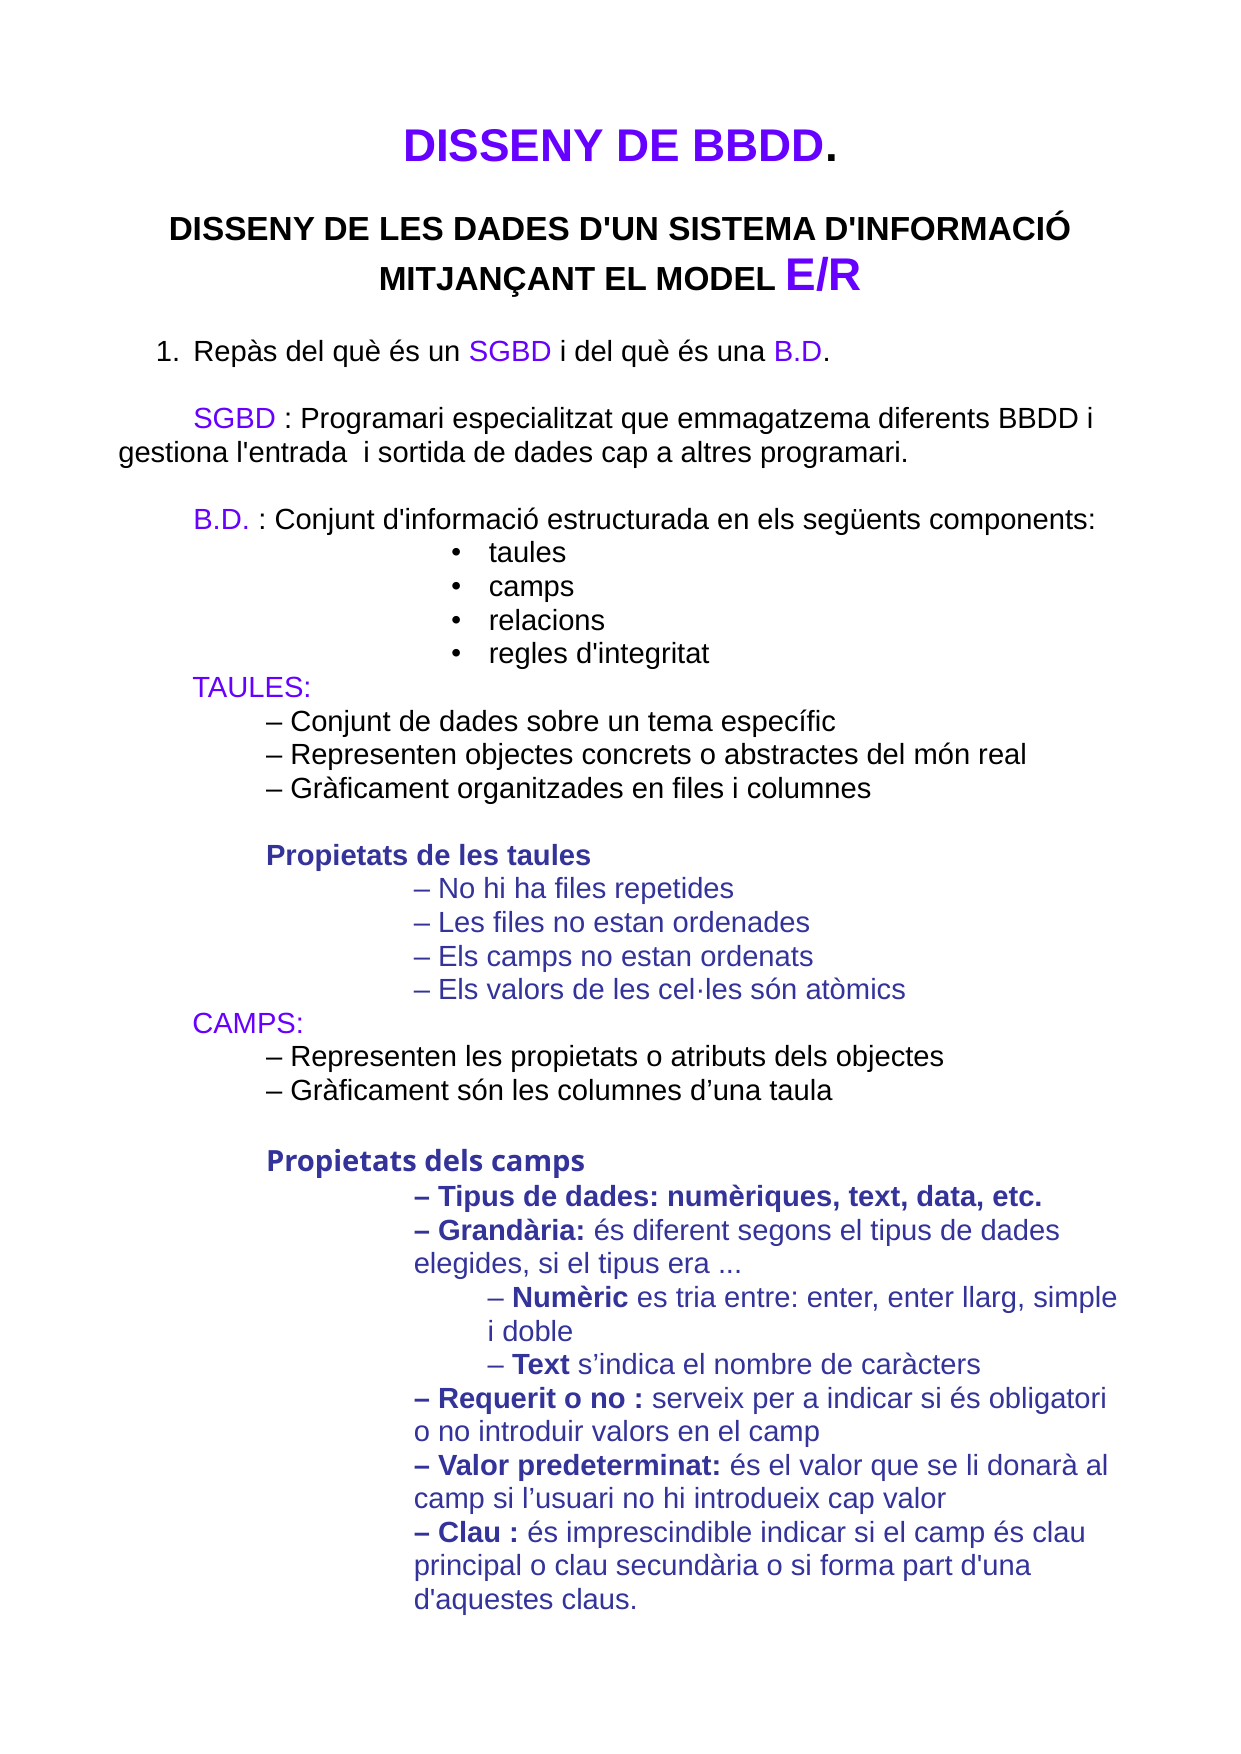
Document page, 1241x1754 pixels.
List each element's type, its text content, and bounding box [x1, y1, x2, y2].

text B.D. : Conjunt d'informació estructurada en els següents components: [118, 502, 1122, 535]
list Repàs del què és un SGBD i del què és una B.D. [156, 334, 1122, 367]
text Propietats dels camps [266, 1140, 1122, 1179]
text – Representen objectes concrets o abstractes del món real [266, 737, 1122, 771]
text TAULES: [192, 670, 1122, 704]
text SGBD : Programari especialitzat que emmagatzema diferents BBDD i gestiona l'entrada i sortida de dades cap a altres programari. [118, 401, 1122, 468]
text – Text s’indica el nombre de caràcters [487, 1347, 1122, 1381]
text CAMPS: [192, 1006, 1122, 1039]
text – Valor predeterminat: és el valor que se li donarà al camp si l’usuari no hi introdueix cap valor [413, 1448, 1122, 1515]
list relacions [451, 603, 1122, 636]
text elegides, si el tipus era ... [413, 1247, 1122, 1280]
text DISSENY DE BBDD. [118, 118, 1122, 171]
text – Gràficament organitzades en files i columnes [266, 771, 1122, 804]
text – Els camps no estan ordenats [413, 938, 1122, 972]
list camps [451, 569, 1122, 603]
text Propietats de les taules [266, 838, 1122, 871]
text o no introduir valors en el camp [413, 1414, 1122, 1448]
text – Tipus de dades: numèriques, text, data, etc. [413, 1179, 1122, 1213]
text – Clau : és imprescindible indicar si el camp és clau principal o clau secundària o si forma part d'una d'aquestes claus. [413, 1515, 1122, 1616]
text – Requerit o no : serveix per a indicar si és obligatori [413, 1381, 1122, 1414]
text – Els valors de les cel·les són atòmics [413, 972, 1122, 1006]
text – Conjunt de dades sobre un tema específic [266, 704, 1122, 737]
text – Numèric es tria entre: enter, enter llarg, simple i doble [487, 1280, 1122, 1347]
text – Les files no estan ordenades [413, 905, 1122, 938]
text DISSENY DE LES DADES D'UN SISTEMA D'INFORMACIÓ MITJANÇANT EL MODEL E/R [118, 209, 1122, 300]
list taules [451, 535, 1122, 569]
text – Gràficament són les columnes d’una taula [266, 1073, 1122, 1106]
list regles d'integritat [451, 636, 1122, 670]
text – No hi ha files repetides [413, 871, 1122, 905]
text – Representen les propietats o atributs dels objectes [266, 1039, 1122, 1073]
text – Grandària: és diferent segons el tipus de dades [413, 1213, 1122, 1247]
